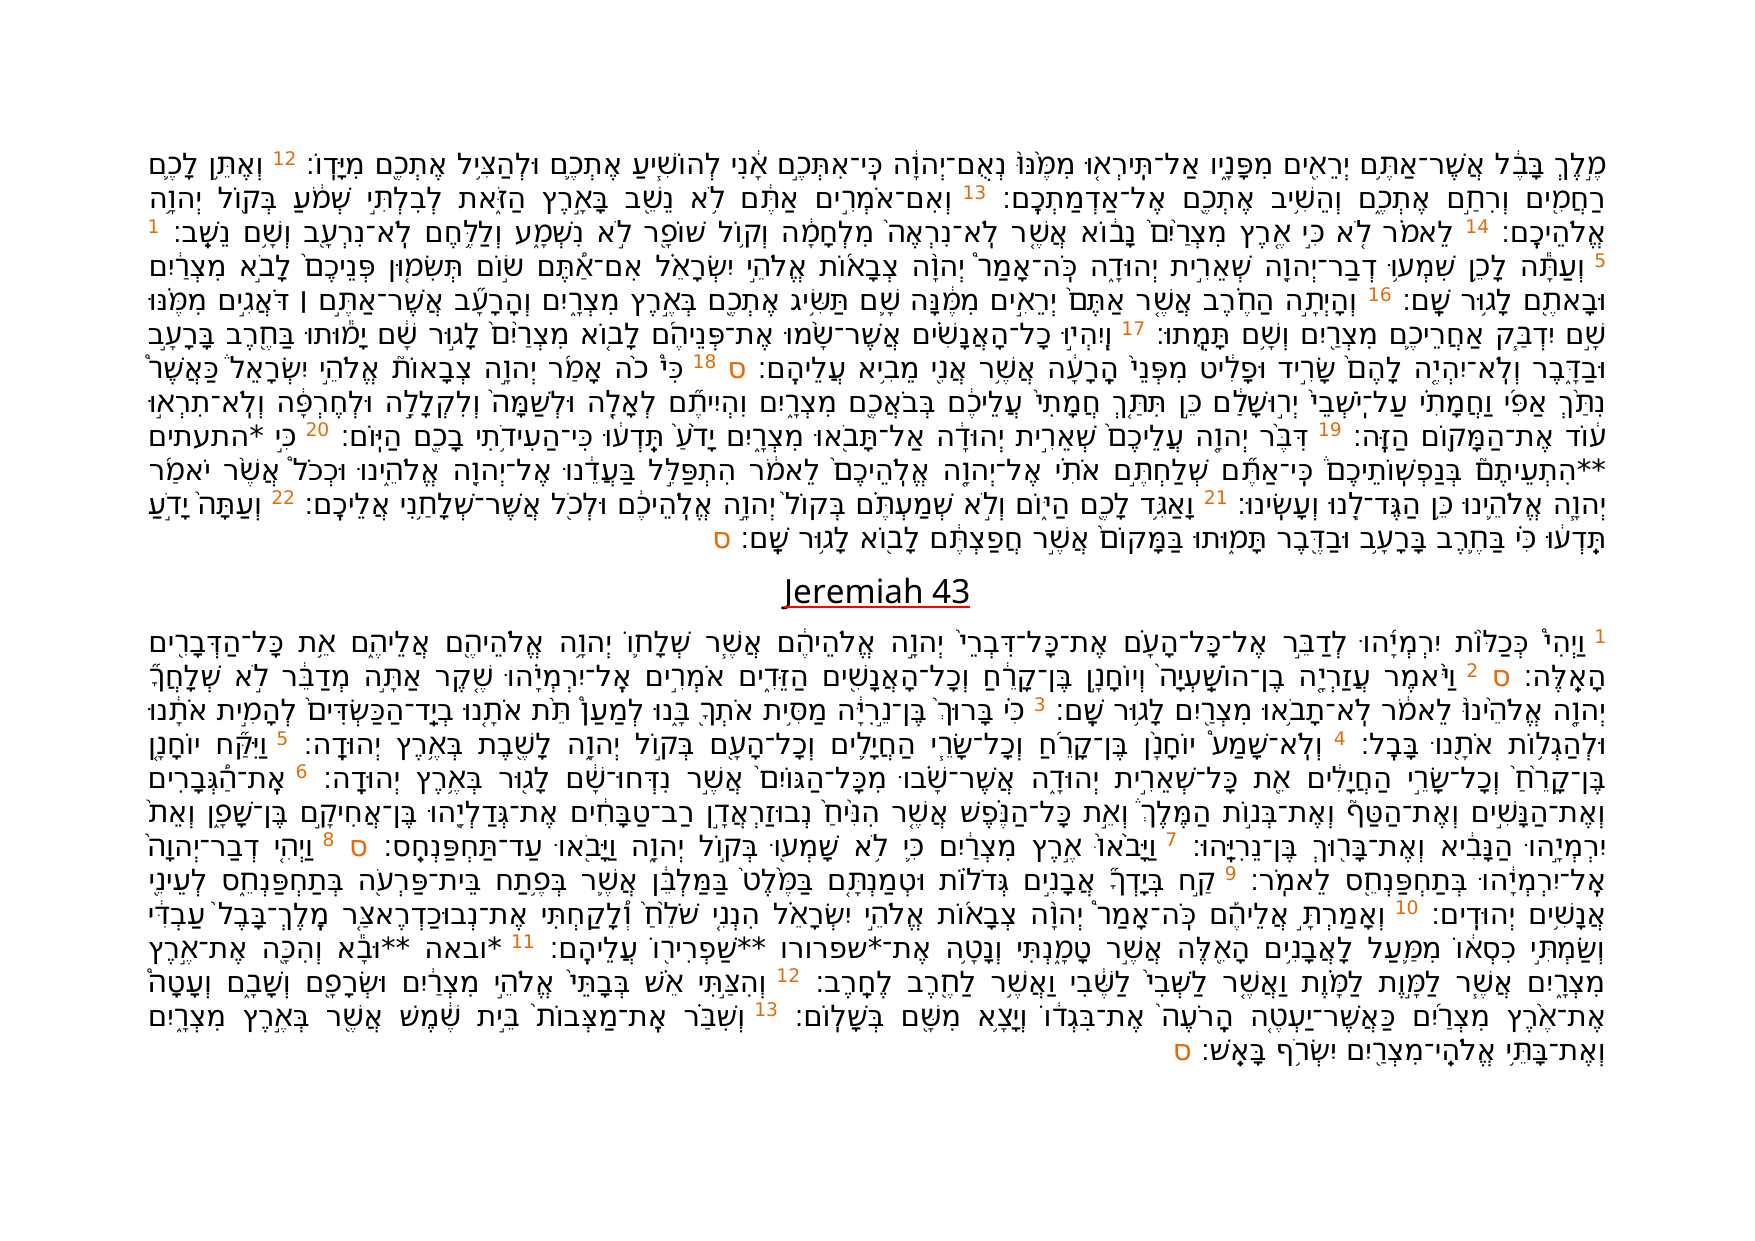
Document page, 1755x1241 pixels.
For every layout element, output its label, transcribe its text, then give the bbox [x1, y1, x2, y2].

text Jeremiah 43 [148, 568, 1606, 613]
text 1 וַיְהִי֩ כְּכַלּ֨וֹת יִרְמְיָ֜הוּ לְדַבֵּ֣ר אֶל־כָּל־הָעָ֗ם אֶת־כָּל־דִּבְרֵי֙ יְהוָ֣ה אֱלֹהֵיהֶ֔ם אֲשֶׁ֧ר שְׁלָח֛וֹ יְהוָ֥ה אֱלֹהֵיהֶ֖ם אֲלֵיהֶ֑ם אֵ֥ת כָּל־הַדְּבָרִ֖ים הָאֵֽלֶּה׃ ס 2 וַיֹּ֨אמֶר עֲזַרְיָ֤ה בֶן־הוֹשַֽׁעְיָה֙ וְיוֹחָנָ֣ן בֶּן־קָרֵ֔חַ וְכָל־הָאֲנָשִׁ֖ים הַזֵּדִ֑ים אֹמְרִ֣ים אֶֽל־יִרְמְיָ֗הוּ שֶׁ֚קֶר אַתָּ֣ה מְדַבֵּ֔ר לֹ֣א שְׁלָחֲךָ֞ יְהוָ֤ה אֱלֹהֵ֙ינוּ֙ לֵאמֹ֔ר לֹֽא־תָבֹ֥אוּ מִצְרַ֖יִם לָג֥וּר שָֽׁם׃ ‬‬‬‬3 כִּ֗י בָּרוּךְ֙ בֶּן־נֵ֣רִיָּ֔ה מַסִּ֥ית אֹתְךָ֖ בָּ֑נוּ לְמַעַן֩ תֵּ֨ת אֹתָ֤נוּ בְיַֽד־הַכַּשְׂדִּים֙ לְהָמִ֣ית אֹתָ֔נוּ וּלְהַגְל֥וֹת אֹתָ֖נוּ בָּבֶֽל׃ ‬‬‬‬4 וְלֹֽא־שָׁמַע֩ יוֹחָנָ֨ן בֶּן־קָרֵ֜חַ וְכָל־שָׂרֵ֧י הַחֲיָלִ֛ים וְכָל־הָעָ֖ם בְּק֣וֹל יְהוָ֑ה לָשֶׁ֖בֶת בְּאֶ֥רֶץ יְהוּדָֽה׃ ‬‬‬‬5 וַיִּקַּ֞ח יוֹחָנָ֤ן בֶּן־קָרֵ֙חַ֙ וְכָל־שָׂרֵ֣י הַחֲיָלִ֔ים אֵ֖ת כָּל־שְׁאֵרִ֣ית יְהוּדָ֑ה אֲשֶׁר־שָׁ֗בוּ מִכָּל־הַגּוֹיִם֙ אֲשֶׁ֣ר נִדְּחוּ־שָׁ֔ם לָג֖וּר בְּאֶ֥רֶץ יְהוּדָֽה׃ ‬‬‬‬6 אֶֽת־הַ֠גְּבָרִים וְאֶת־הַנָּשִׁ֣ים וְאֶת־הַטַּף֮ וְאֶת־בְּנ֣וֹת הַמֶּלֶךְ֒ וְאֵ֣ת כָּל־הַנֶּ֗פֶשׁ אֲשֶׁ֤ר הִנִּ֙יחַ֙ נְבוּזַרְאֲדָ֣ן רַב־טַבָּחִ֔ים אֶת־גְּדַלְיָ֖הוּ בֶּן־אֲחִיקָ֣ם בֶּן־שָׁפָ֑ן וְאֵת֙ יִרְמְיָ֣הוּ הַנָּבִ֔יא וְאֶת־בָּר֖וּךְ בֶּן־נֵרִיָּֽהוּ׃ ‬‬‬‬7 וַיָּבֹ֙אוּ֙ אֶ֣רֶץ מִצְרַ֔יִם כִּ֛י לֹ֥א שָׁמְע֖וּ בְּק֣וֹל יְהוָ֑ה וַיָּבֹ֖אוּ עַד־תַּחְפַּנְחֵֽס׃ ס ‬‬‬‬8 וַיְהִ֤י דְבַר־יְהוָה֙ אֶֽל־יִרְמְיָ֔הוּ בְּתַחְפַּנְחֵ֖ס לֵאמֹֽר׃ ‬‬‬‬9 קַ֣ח בְּיָדְךָ֞ אֲבָנִ֣ים גְּדֹל֗וֹת וּטְמַנְתָּ֤ם בַּמֶּ֙לֶט֙ בַּמַּלְבֵּ֔ן אֲשֶׁ֛ר בְּפֶ֥תַח בֵּית־פַּרְעֹ֖ה בְּתַחְפַּנְחֵ֑ס לְעֵינֵ֖י אֲנָשִׁ֥ים יְהוּדִֽים׃ ‬‬‬‬10 וְאָמַרְתָּ֣ אֲלֵיהֶ֡ם כֹּֽה־אָמַר֩ יְהוָ֨ה צְבָא֜וֹת אֱלֹהֵ֣י יִשְׂרָאֵ֗ל הִנְנִ֤י שֹׁלֵ֙חַ֙ וְ֠לָקַחְתִּי אֶת־נְבוּכַדְרֶאצַּ֤ר מֶֽלֶךְ־בָּבֶל֙ עַבְדִּ֔י וְשַׂמְתִּ֣י כִסְא֔וֹ מִמַּ֛עַל לָאֲבָנִ֥ים הָאֵ֖לֶּה אֲשֶׁ֣ר טָמָ֑נְתִּי וְנָטָ֥ה אֶת־*שפרורו **שַׁפְרִיר֖וֹ עֲלֵיהֶֽם׃ ‬‬‬‬11 *ובאה **וּבָ֕א וְהִכָּ֖ה אֶת־אֶ֣רֶץ מִצְרָ֑יִם אֲשֶׁ֧ר לַמָּ֣וֶת לַמָּ֗וֶת וַאֲשֶׁ֤ר לַשְּׁבִי֙ לַשֶּׁ֔בִי וַאֲשֶׁ֥ר לַחֶ֖רֶב לֶחָֽרֶב׃ ‬‬‬‬12 וְהִצַּ֣תִּי אֵ֗שׁ בְּבָתֵּי֙ אֱלֹהֵ֣י מִצְרַ֔יִם וּשְׂרָפָ֖ם וְשָׁבָ֑ם וְעָטָה֩ אֶת־אֶ֨רֶץ מִצְרַ֜יִם כַּאֲשֶׁר־יַעְטֶ֤ה הָֽרֹעֶה֙ אֶת־בִּגְד֔וֹ וְיָצָ֥א מִשָּׁ֖ם בְּשָׁלֽוֹם׃ ‬‬‬‬13 וְשִׁבַּ֗ר אֶֽת־מַצְּבוֹת֙ בֵּ֣ית שֶׁ֔מֶשׁ אֲשֶׁ֖ר בְּאֶ֣רֶץ מִצְרָ֑יִם וְאֶת־בָּתֵּ֥י אֱלֹהֵֽי־מִצְרַ֖יִם יִשְׂרֹ֥ף בָּאֵֽשׁ׃ ס ‬‬‬‬‬‬‬‬‬‬‬‬‬‬‬‬ [148, 626, 1606, 1067]
text 1 וַֽיִּגְּשׁוּ֙ כָּל־שָׂרֵ֣י הַחֲיָלִ֔ים וְיֽוֹחָנָן֙ בֶּן־קָרֵ֔חַ וִֽיזַנְיָ֖ה בֶּן־הוֹשַֽׁעְיָ֑ה וְכָל־הָעָ֖ם מִקָּטֹ֥ן וְעַד־גָּדֽוֹל׃ 2 וַיֹּאמְר֞וּ אֶֽל־יִרְמְיָ֣הוּ הַנָּבִ֗יא תִּפָּל־נָ֤א תְחִנָּתֵ֙נוּ֙ לְפָנֶ֔יךָ וְהִתְפַּלֵּ֤ל בַּעֲדֵ֙נוּ֙ אֶל־יְהוָ֣ה אֱלֹהֶ֔יךָ בְּעַ֖ד כָּל־הַשְּׁאֵרִ֣ית הַזֹּ֑את כִּֽי־נִשְׁאַ֤רְנוּ מְעַט֙ מֵֽהַרְבֵּ֔ה כַּאֲשֶׁ֥ר עֵינֶ֖יךָ רֹא֥וֹת אֹתָֽנוּ׃ ‬‬‬‬3 וְיַגֶּד־לָ֙נוּ֙ יְהוָ֣ה אֱלֹהֶ֔יךָ אֶת־הַדֶּ֖רֶךְ אֲשֶׁ֣ר נֵֽלֶךְ־בָּ֑הּ וְאֶת־הַדָּבָ֖ר אֲשֶׁ֥ר נַעֲשֶֽׂה׃ ‬‬‬‬4 וַיֹּ֨אמֶר אֲלֵיהֶ֜ם יִרְמְיָ֤הוּ הַנָּבִיא֙ שָׁמַ֔עְתִּי הִנְנִ֧י מִתְפַּלֵּ֛ל אֶל־יְהוָ֥ה אֱלֹהֵיכֶ֖ם כְּדִבְרֵיכֶ֑ם וְֽהָיָ֡ה כָּֽל־הַדָּבָר֩ אֲשֶׁר־יַעֲנֶ֨ה יְהוָ֤ה אֶתְכֶם֙ אַגִּ֣יד לָכֶ֔ם לֹֽא־אֶמְנַ֥ע מִכֶּ֖ם דָּבָֽר׃ ‬‬‬‬5 וְהֵ֙מָּה֙ אָמְר֣וּ אֶֽל־יִרְמְיָ֔הוּ יְהִ֤י יְהוָה֙ בָּ֔נוּ לְעֵ֖ד אֱמֶ֣ת וְנֶאֱמָ֑ן אִם־לֹ֡א כְּֽכָל־הַ֠דָּבָר אֲשֶׁ֨ר יִֽשְׁלָחֲךָ֜ יְהוָ֧ה אֱלֹהֶ֛יךָ אֵלֵ֖ינוּ כֵּ֥ן נַעֲשֶֽׂה׃ ‬‬‬‬6 אִם־ט֣וֹב וְאִם־רָ֔ע בְּק֣וֹל ׀ יְהוָ֣ה אֱלֹהֵ֗ינוּ אֲשֶׁ֨ר *אנו **אֲנַ֜חְנוּ שֹׁלְחִ֥ים אֹתְךָ֛ אֵלָ֖יו נִשְׁמָ֑ע לְמַ֙עַן֙ אֲשֶׁ֣ר יִֽיטַב־לָ֔נוּ כִּ֣י נִשְׁמַ֔ע בְּק֖וֹל יְהוָ֥ה אֱלֹהֵֽינוּ׃ ס ‬‬‬‬7 וַיְהִ֕י מִקֵּ֖ץ עֲשֶׂ֣רֶת יָמִ֑ים וַיְהִ֥י דְבַר־יְהוָ֖ה אֶֽל־יִרְמְיָֽהוּ׃ ‬‬‬‬8 וַיִּקְרָ֗א אֶל־יֽוֹחָנָן֙ בֶּן־קָרֵ֔חַ וְאֶ֛ל כָּל־שָׂרֵ֥י הַחֲיָלִ֖ים אֲשֶׁ֣ר אִתּ֑וֹ וּלְכָ֨ל־הָעָ֔ם לְמִקָּטֹ֖ן וְעַד־גָּדֽוֹל׃ ‬‬‬‬9 וַיֹּ֣אמֶר אֲלֵיהֶ֔ם כֹּֽה־אָמַ֥ר יְהוָ֖ה אֱלֹהֶ֣י יִשְׂרָאֵ֑ל אֲשֶׁ֨ר שְׁלַחְתֶּ֤ם אֹתִי֙ אֵלָ֔יו לְהַפִּ֥יל תְּחִנַּתְכֶ֖ם לְפָנָֽיו׃ ‬‬‬‬10 אִם־שׁ֤וֹב תֵּֽשְׁבוּ֙ בָּאָ֣רֶץ הַזֹּ֔את וּבָנִ֤יתִי אֶתְכֶם֙ וְלֹ֣א אֶהֱרֹ֔ס וְנָטַעְתִּ֥י אֶתְכֶ֖ם וְלֹ֣א אֶתּ֑וֹשׁ כִּ֤י נִחַ֙מְתִּי֙ אֶל־הָ֣רָעָ֔ה אֲשֶׁ֥ר עָשִׂ֖יתִי לָכֶֽם׃ ‬‬‬‬11 אַל־תִּֽירְא֗וּ מִפְּנֵי֙ מֶ֣לֶךְ בָּבֶ֔ל אֲשֶׁר־אַתֶּ֥ם יְרֵאִ֖ים מִפָּנָ֑יו אַל־תִּֽירְא֤וּ מִמֶּ֙נּוּ֙ נְאֻם־יְהוָ֔ה כִּֽי־אִתְּכֶ֣ם אָ֔נִי לְהוֹשִׁ֧יעַ אֶתְכֶ֛ם וּלְהַצִּ֥יל אֶתְכֶ֖ם מִיָּדֽוֹ׃ ‬‬‬‬12 וְאֶתֵּ֥ן לָכֶ֛ם רַחֲמִ֖ים וְרִחַ֣ם אֶתְכֶ֑ם וְהֵשִׁ֥יב אֶתְכֶ֖ם אֶל־אַדְמַתְכֶֽם׃ ‬‬‬‬13 וְאִם־אֹמְרִ֣ים אַתֶּ֔ם לֹ֥א נֵשֵׁ֖ב בָּאָ֣רֶץ הַזֹּ֑את לְבִלְתִּ֣י שְׁמֹ֔עַ בְּק֖וֹל יְהוָ֥ה אֱלֹהֵיכֶֽם׃ ‬‬‬‬14 לֵאמֹ֗ר לֹ֚א כִּ֣י אֶ֤רֶץ מִצְרַ֙יִם֙ נָב֔וֹא אֲשֶׁ֤ר לֹֽא־נִרְאֶה֙ מִלְחָמָ֔ה וְק֥וֹל שׁוֹפָ֖ר לֹ֣א נִשְׁמָ֑ע וְלַלֶּ֥חֶם לֹֽא־נִרְעָ֖ב וְשָׁ֥ם נֵשֵֽׁב׃ ‬‬‬‬15 וְעַתָּ֕ה לָכֵ֛ן שִׁמְע֥וּ דְבַר־יְהוָ֖ה שְׁאֵרִ֣ית יְהוּדָ֑ה כֹּֽה־אָמַר֩ יְהוָ֨ה צְבָא֜וֹת אֱלֹהֵ֣י יִשְׂרָאֵ֗ל אִם־אַ֠תֶּם שׂ֣וֹם תְּשִׂמ֤וּן פְּנֵיכֶם֙ לָבֹ֣א מִצְרַ֔יִם וּבָאתֶ֖ם לָג֥וּר שָֽׁם׃ ‬‬‬‬16 וְהָיְתָ֣ה הַחֶ֗רֶב אֲשֶׁ֤ר אַתֶּם֙ יְרֵאִ֣ים מִמֶּ֔נָּה שָׁ֛ם תַּשִּׂ֥יג אֶתְכֶ֖ם בְּאֶ֣רֶץ מִצְרָ֑יִם וְהָרָעָ֞ב אֲשֶׁר־אַתֶּ֣ם ׀ דֹּאֲגִ֣ים מִמֶּ֗נּוּ שָׁ֣ם יִדְבַּ֧ק אַחֲרֵיכֶ֛ם מִצְרַ֖יִם וְשָׁ֥ם תָּמֻֽתוּ׃ ‬‬‬‬17 וְיִֽהְי֣וּ כָל־הָאֲנָשִׁ֗ים אֲשֶׁר־שָׂ֨מוּ אֶת־פְּנֵיהֶ֜ם לָב֤וֹא מִצְרַ֙יִם֙ לָג֣וּר שָׁ֔ם יָמ֕וּתוּ בַּחֶ֖רֶב בָּרָעָ֣ב וּבַדָּ֑בֶר וְלֹֽא־יִהְיֶ֤ה לָהֶם֙ שָׂרִ֣יד וּפָלִ֔יט מִפְּנֵי֙ הָֽרָעָ֔ה אֲשֶׁ֥ר אֲנִ֖י מֵבִ֥יא עֲלֵיהֶֽם׃ ס ‬‬‬‬18 כִּי֩ כֹ֨ה אָמַ֜ר יְהוָ֣ה צְבָאוֹת֮ אֱלֹהֵ֣י יִשְׂרָאֵל֒ כַּאֲשֶׁר֩ נִתַּ֨ךְ אַפִּ֜י וַחֲמָתִ֗י עַל־יֹֽשְׁבֵי֙ יְר֣וּשָׁלִַ֔ם כֵּ֣ן תִּתַּ֤ךְ חֲמָתִי֙ עֲלֵיכֶ֔ם בְּבֹאֲכֶ֖ם מִצְרָ֑יִם וִהְיִיתֶ֞ם לְאָלָ֤ה וּלְשַׁמָּה֙ וְלִקְלָלָ֣ה וּלְחֶרְפָּ֔ה וְלֹֽא־תִרְא֣וּ ע֔וֹד אֶת־הַמָּק֖וֹם הַזֶּֽה׃ ‬‬‬‬19 דִּבֶּ֨ר יְהוָ֤ה עֲלֵיכֶם֙ שְׁאֵרִ֣ית יְהוּדָ֔ה אַל־תָּבֹ֖אוּ מִצְרָ֑יִם יָדֹ֙עַ֙ תֵּֽדְע֔וּ כִּי־הַעִידֹ֥תִי בָכֶ֖ם הַיּֽוֹם׃ ‬‬‬‬20 כִּ֣י *התעתים **הִתְעֵיתֶם֮ בְּנַפְשֽׁוֹתֵיכֶם֒ כִּֽי־אַתֶּ֞ם שְׁלַחְתֶּ֣ם אֹתִ֗י אֶל־יְהוָ֤ה אֱלֹֽהֵיכֶם֙ לֵאמֹ֔ר הִתְפַּלֵּ֣ל בַּעֲדֵ֔נוּ אֶל־יְהוָ֖ה אֱלֹהֵ֑ינוּ וּכְכֹל֩ אֲשֶׁ֨ר יֹאמַ֜ר יְהוָ֧ה אֱלֹהֵ֛ינוּ כֵּ֥ן הַגֶּד־לָ֖נוּ וְעָשִֽׂינוּ׃ ‬‬‬‬21 וָאַגִּ֥ד לָכֶ֖ם הַיּ֑וֹם וְלֹ֣א שְׁמַעְתֶּ֗ם בְּקוֹל֙ יְהוָ֣ה אֱלֹֽהֵיכֶ֔ם וּלְכֹ֖ל אֲשֶׁר־שְׁלָחַ֥נִי אֲלֵיכֶֽם׃ ‬‬‬‬22 וְעַתָּה֙ יָדֹ֣עַ תֵּֽדְע֔וּ כִּ֗י בַּחֶ֛רֶב בָּרָעָ֥ב וּבַדֶּ֖בֶר תָּמ֑וּתוּ בַּמָּקוֹם֙ אֲשֶׁ֣ר חֲפַצְתֶּ֔ם לָב֖וֹא לָג֥וּר שָֽׁם׃ ס ‬‬‬‬‬‬‬‬‬‬‬‬‬‬‬‬‬‬‬‬‬‬‬‬‬ [148, 148, 1606, 555]
